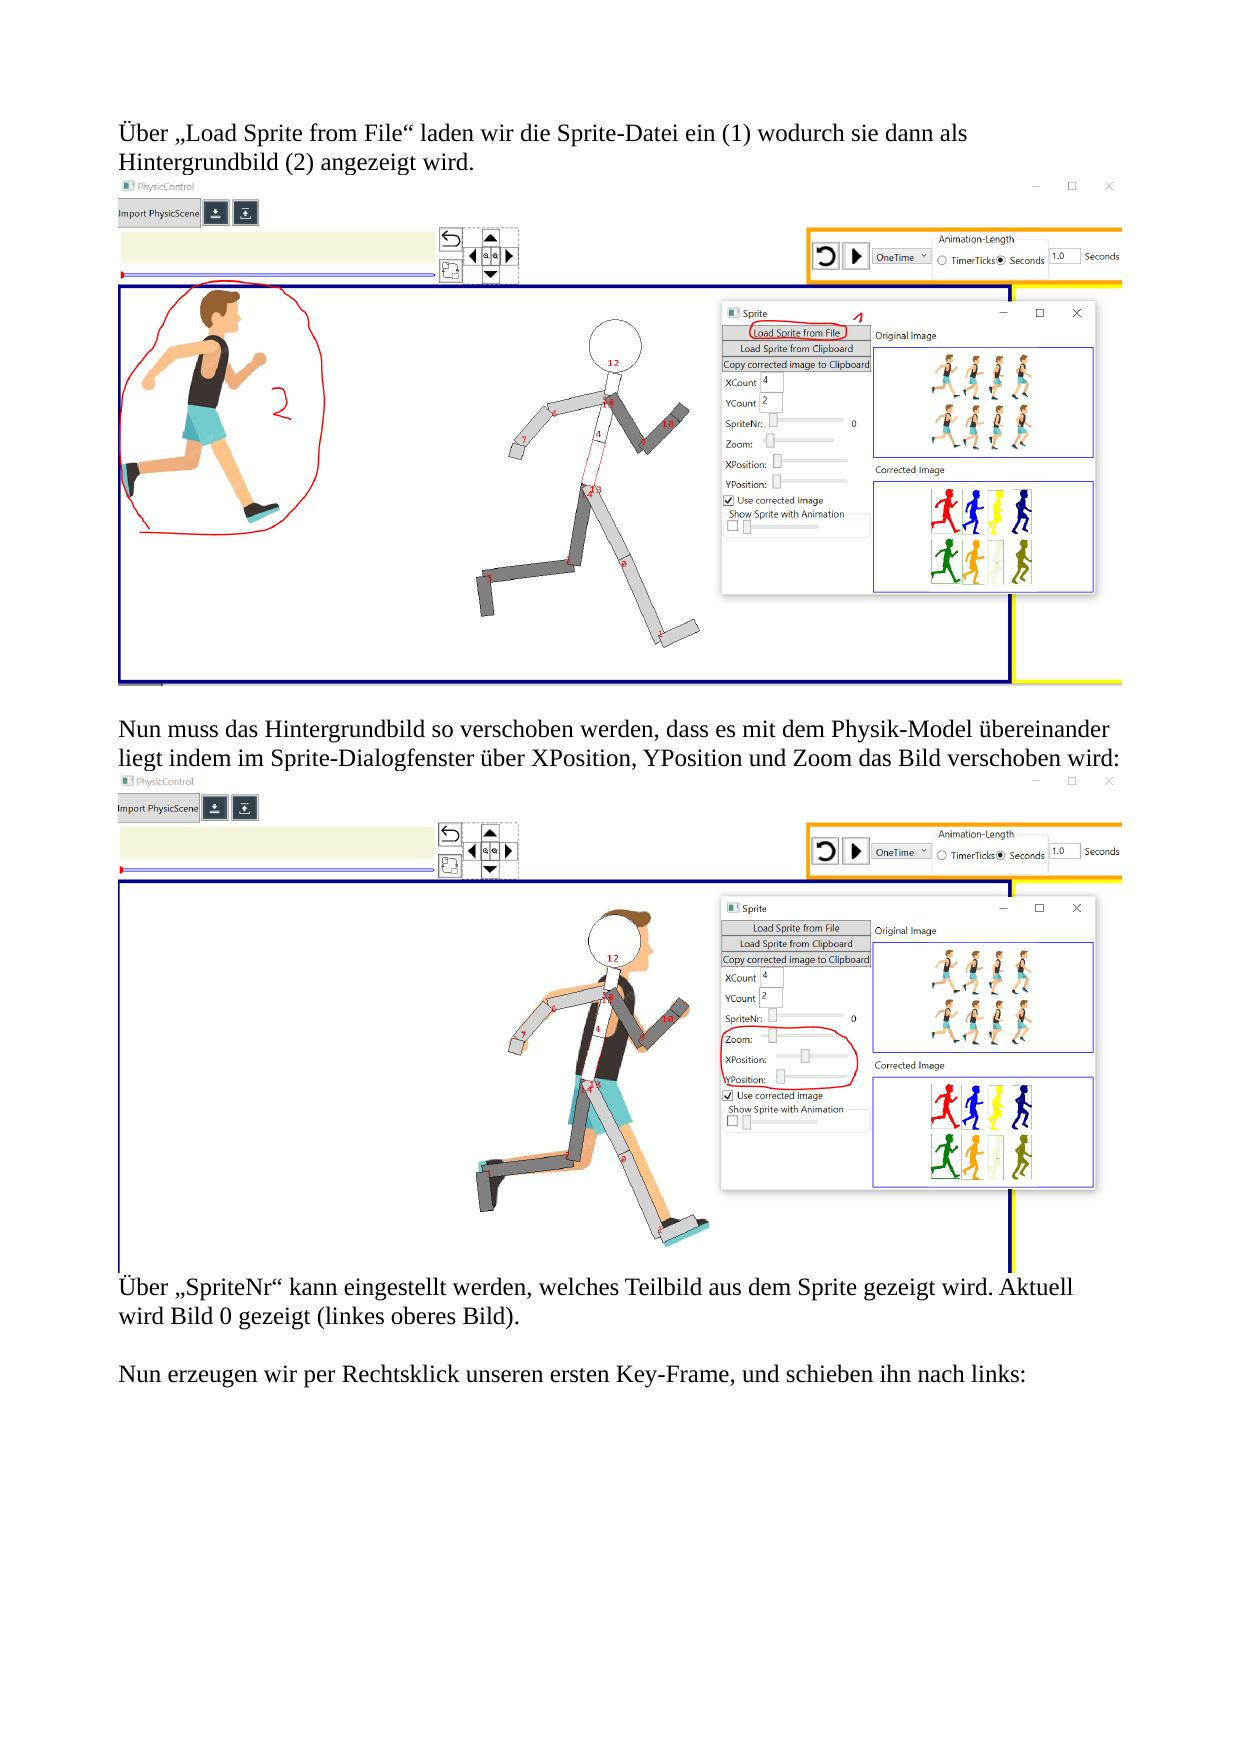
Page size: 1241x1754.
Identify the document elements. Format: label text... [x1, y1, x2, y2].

text Über „Load Sprite from File“ laden wir die Sprite-Datei ein (1) wodurch sie dann als Hintergrundbild (2) angezeigt wird. [118, 118, 1122, 175]
picture [118, 771, 1123, 1273]
text Nun erzeugen wir per Rechtsklick unseren ersten Key-Frame, und schieben ihn nach links: [118, 1359, 1122, 1387]
picture [118, 175, 1123, 686]
text Nun muss das Hintergrundbild so verschoben werden, dass es mit dem Physik-Model übereinander liegt indem im Sprite-Dialogfenster über XPosition, YPosition und Zoom das Bild verschoben wird: [118, 714, 1122, 771]
text Über „SpriteNr“ kann eingestellt werden, welches Teilbild aus dem Sprite gezeigt wird. Aktuell wird Bild 0 gezeigt (linkes oberes Bild). [118, 1273, 1122, 1330]
